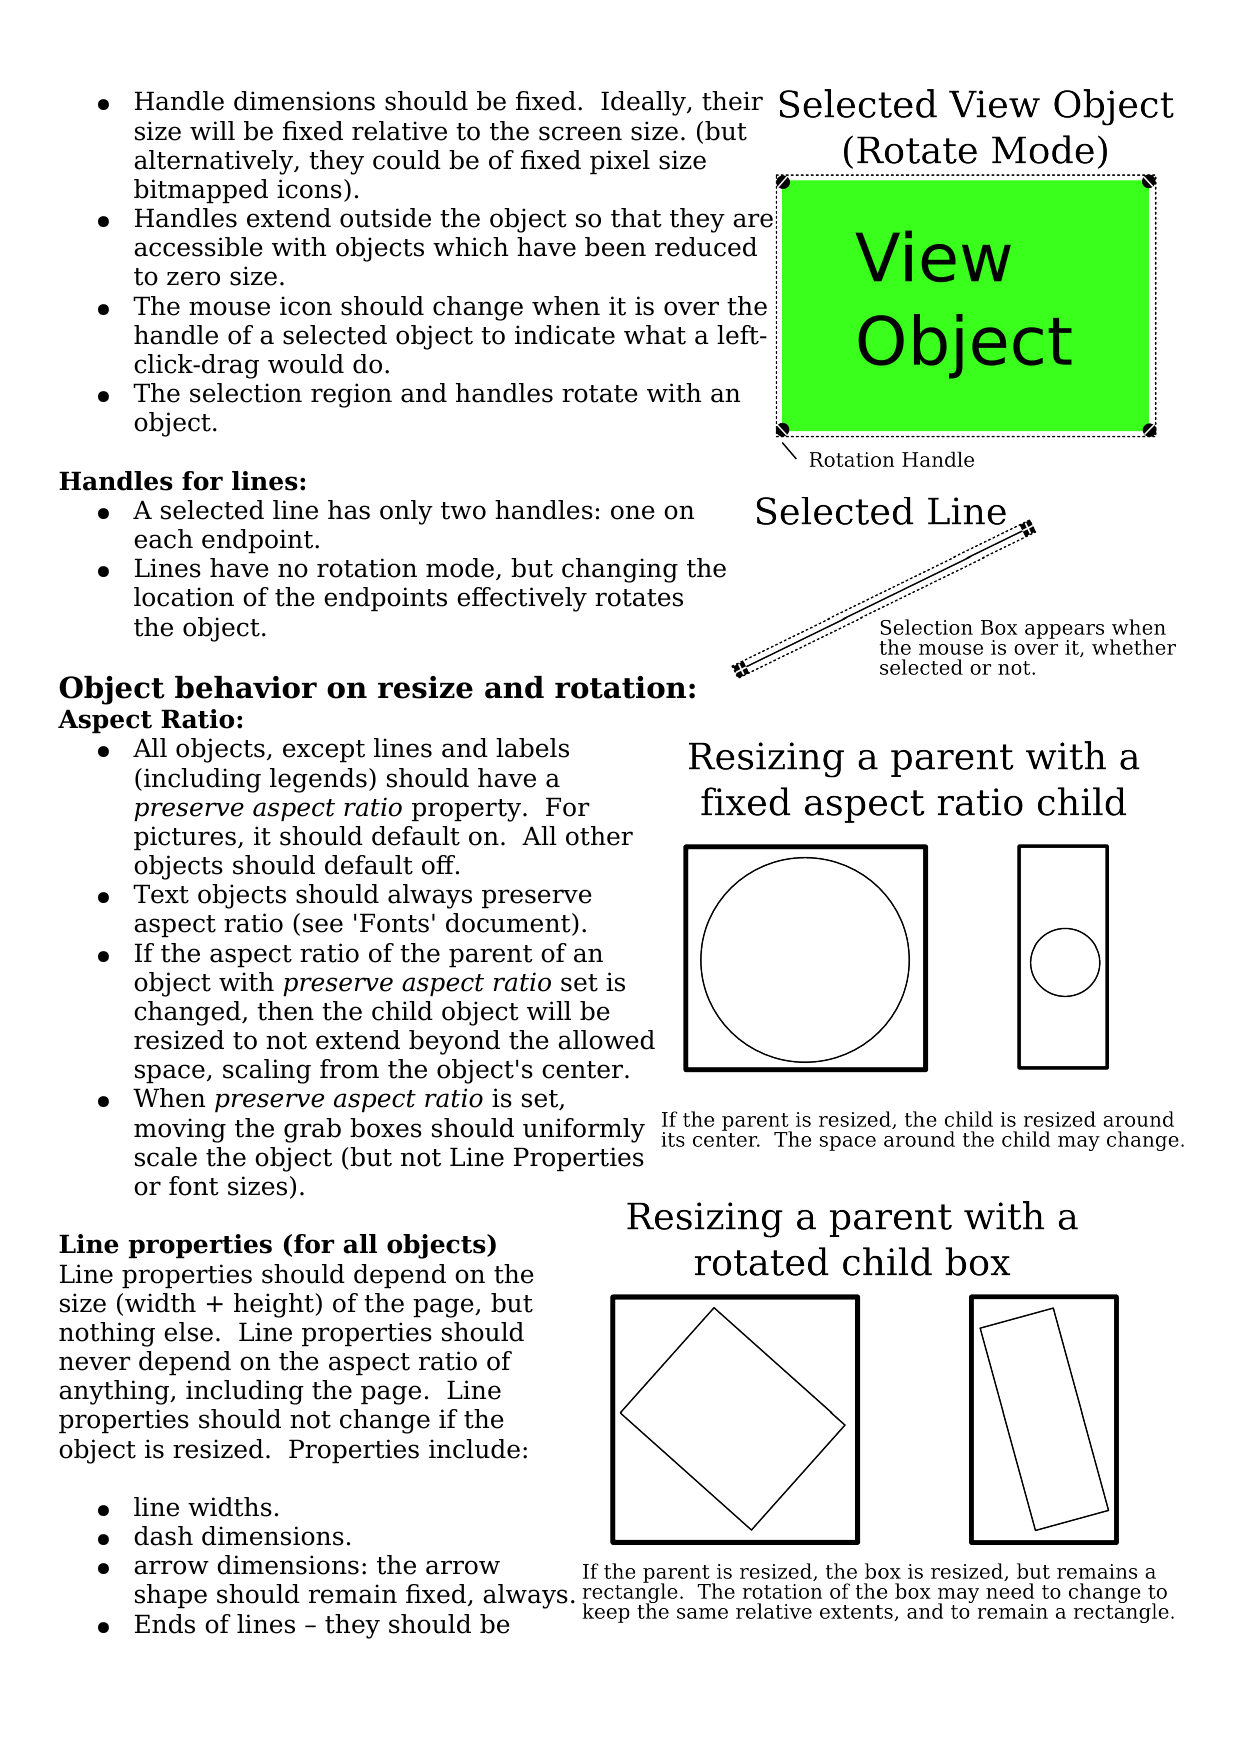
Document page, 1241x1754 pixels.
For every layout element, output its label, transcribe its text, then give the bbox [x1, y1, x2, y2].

picture [661, 741, 1184, 1151]
list arrow dimensions: the arrow shape should remain fixed, always. [96, 1552, 582, 1610]
list Handles extend outside the object so that they are accessible with objects which have been reduced to zero size. [96, 204, 775, 292]
picture [775, 89, 1174, 467]
text Aspect Ratio: [58, 705, 1182, 735]
list A selected line has only two handles: one on each endpoint. [96, 496, 1182, 554]
list The selection region and handles rotate with an object. [96, 379, 775, 437]
text Object behavior on resize and rotation: [58, 671, 1182, 705]
list Text objects should always preserve aspect ratio (see 'Fonts' document). [96, 881, 661, 939]
list All objects, except lines and labels (including legends) should have a preserve aspect ratio property. For pictures, it should default on. All other objects should default off. [96, 735, 1182, 881]
text Line properties (for all objects) [58, 1231, 582, 1260]
text Handles for lines: [58, 467, 1182, 496]
list line widths. [96, 1493, 582, 1522]
text Line properties should depend on the size (width + height) of the page, but nothing else. Line properties should never depend on the aspect ratio of anything, including the page. Line properties should not change if the object is resized. Properties include: [58, 1260, 582, 1464]
list When preserve aspect ratio is set, moving the grab boxes should uniformly scale the object (but not Line Properties or font sizes). [96, 1085, 1182, 1201]
list dash dimensions. [96, 1522, 582, 1552]
list Ends of lines – they should be [96, 1610, 1182, 1639]
list Handle dimensions should be fixed. Ideally, their size will be fixed relative to the screen size. (but alternatively, they could be of fixed pixel size bitmapped icons). [96, 87, 1182, 204]
list The mouse icon should change when it is over the handle of a selected object to indicate what a left-click-drag would do. [96, 292, 775, 379]
picture [582, 1201, 1174, 1623]
list Lines have no rotation mode, but changing the location of the endpoints effectively rotates the object. [96, 554, 731, 642]
list If the aspect ratio of the parent of an object with preserve aspect ratio set is changed, then the child object will be resized to not extend beyond the allowed space, scaling from the object's center. [96, 939, 661, 1085]
picture [731, 497, 1176, 679]
